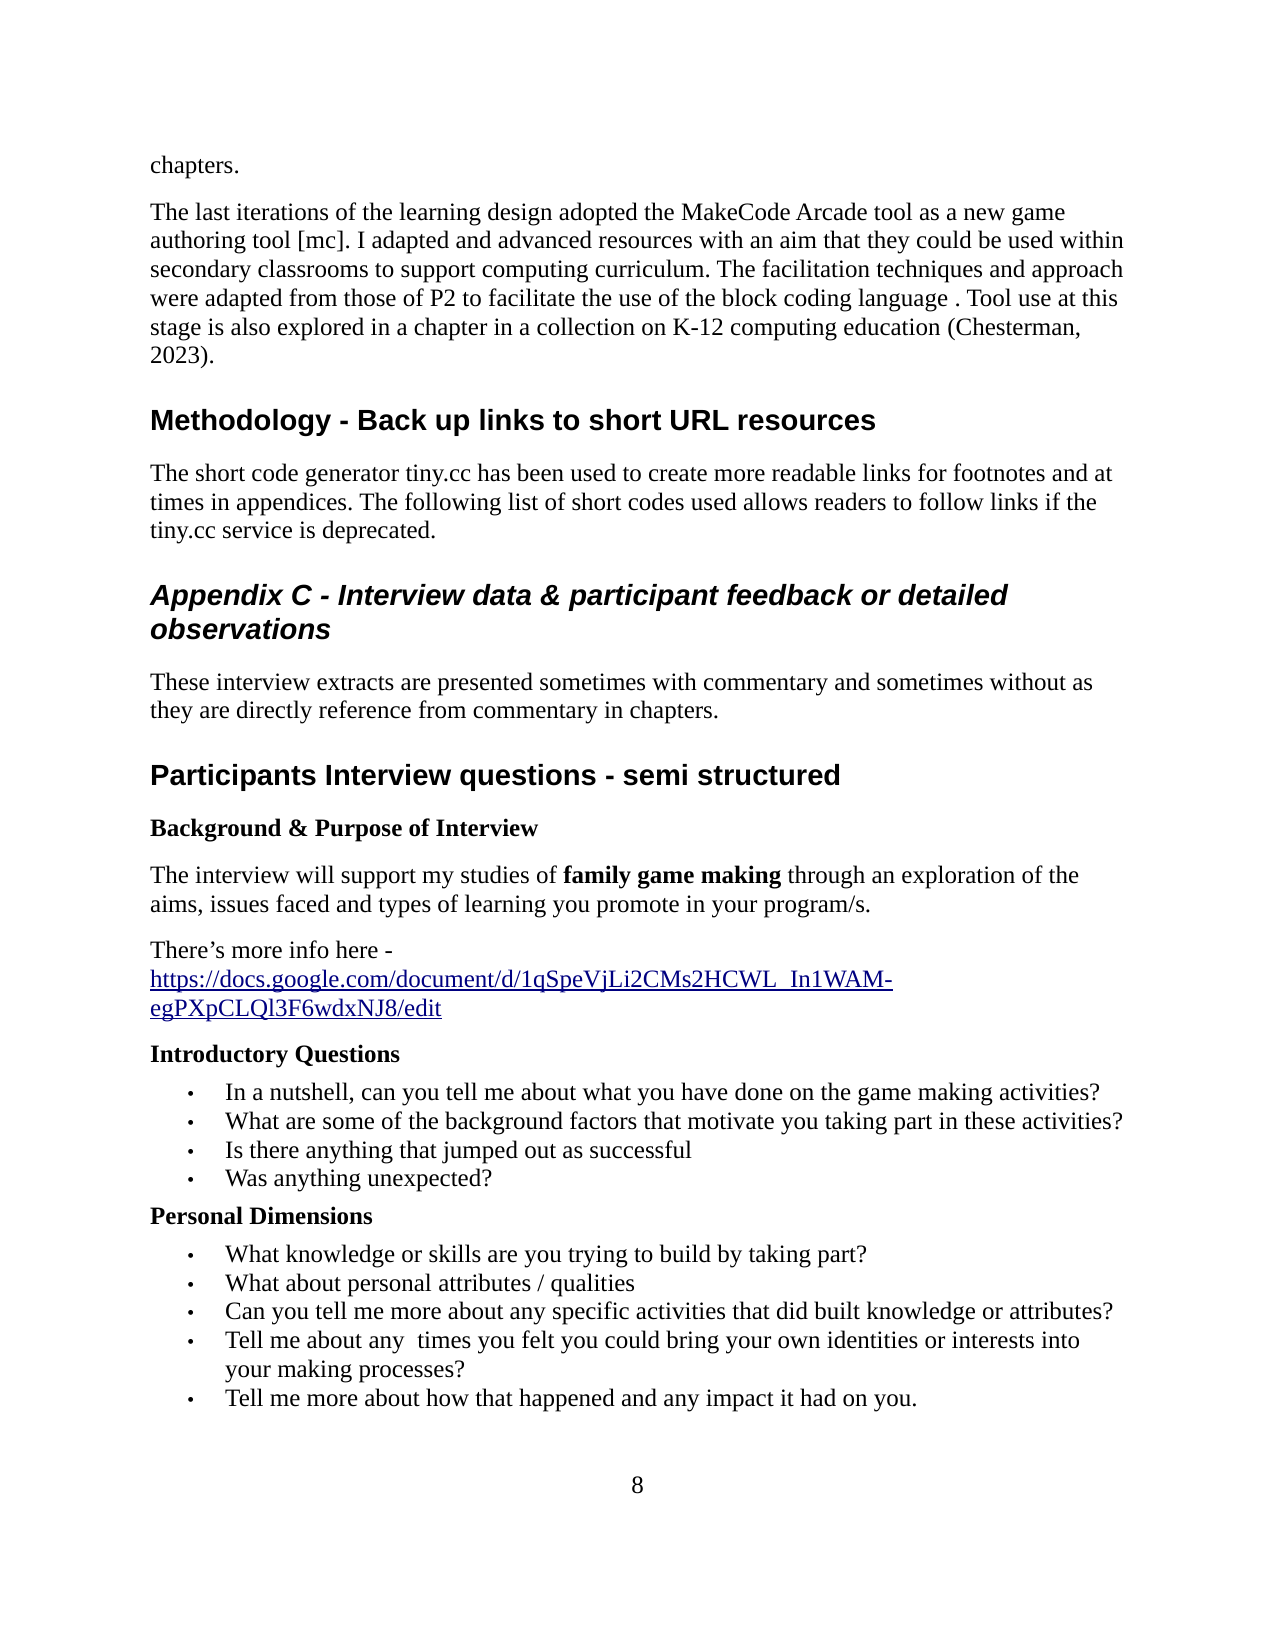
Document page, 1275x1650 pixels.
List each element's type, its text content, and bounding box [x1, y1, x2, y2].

list What are some of the background factors that motivate you taking part in these activities? [187, 1106, 1125, 1135]
text These interview extracts are presented sometimes with commentary and sometimes without as they are directly reference from commentary in chapters. [150, 667, 1125, 724]
text The short code generator tiny.cc has been used to create more readable links for footnotes and at times in appendices. The following list of short codes used allows readers to follow links if the tiny.cc service is deprecated. [150, 458, 1125, 544]
list Was anything unexpected? [187, 1163, 1125, 1192]
text Introductory Questions [150, 1039, 1125, 1068]
list What knowledge or skills are you trying to build by taking part? [187, 1239, 1125, 1268]
subtitle Methodology - Back up links to short URL resources [150, 403, 1125, 437]
list Can you tell me more about any specific activities that did built knowledge or attributes? [187, 1296, 1125, 1325]
text The interview will support my studies of family game making through an exploration of the aims, issues faced and types of learning you promote in your program/s. [150, 860, 1125, 917]
list Tell me about any times you felt you could bring your own identities or interests into your making processes? [187, 1325, 1125, 1383]
list Is there anything that jumped out as successful [187, 1135, 1125, 1163]
list What about personal attributes / qualities [187, 1268, 1125, 1296]
list Tell me more about how that happened and any impact it had on you. [187, 1383, 1125, 1411]
text There’s more info here - https://docs.google.com/document/d/1qSpeVjLi2CMs2HCWL_In1WAM-egPXpCLQl3F6wdxNJ8/edit [150, 935, 1125, 1022]
list In a nutshell, can you tell me about what you have done on the game making activities? [187, 1077, 1125, 1106]
subtitle Appendix C - Interview data & participant feedback or detailed observations [150, 578, 1125, 645]
text The last iterations of the learning design adopted the MakeCode Arcade tool as a new game authoring tool [mc]. I adapted and advanced resources with an aim that they could be used within secondary classrooms to support computing curriculum. The facilitation techniques and approach were adapted from those of P2 to facilitate the use of the block coding language . Tool use at this stage is also explored in a chapter in a collection on K-12 computing education (Chesterman, 2023). [150, 197, 1125, 369]
subtitle Participants Interview questions - semi structured [150, 758, 1125, 792]
text chapters. [150, 150, 1125, 179]
text Personal Dimensions [150, 1201, 1125, 1230]
text Background & Purpose of Interview [150, 813, 1125, 842]
